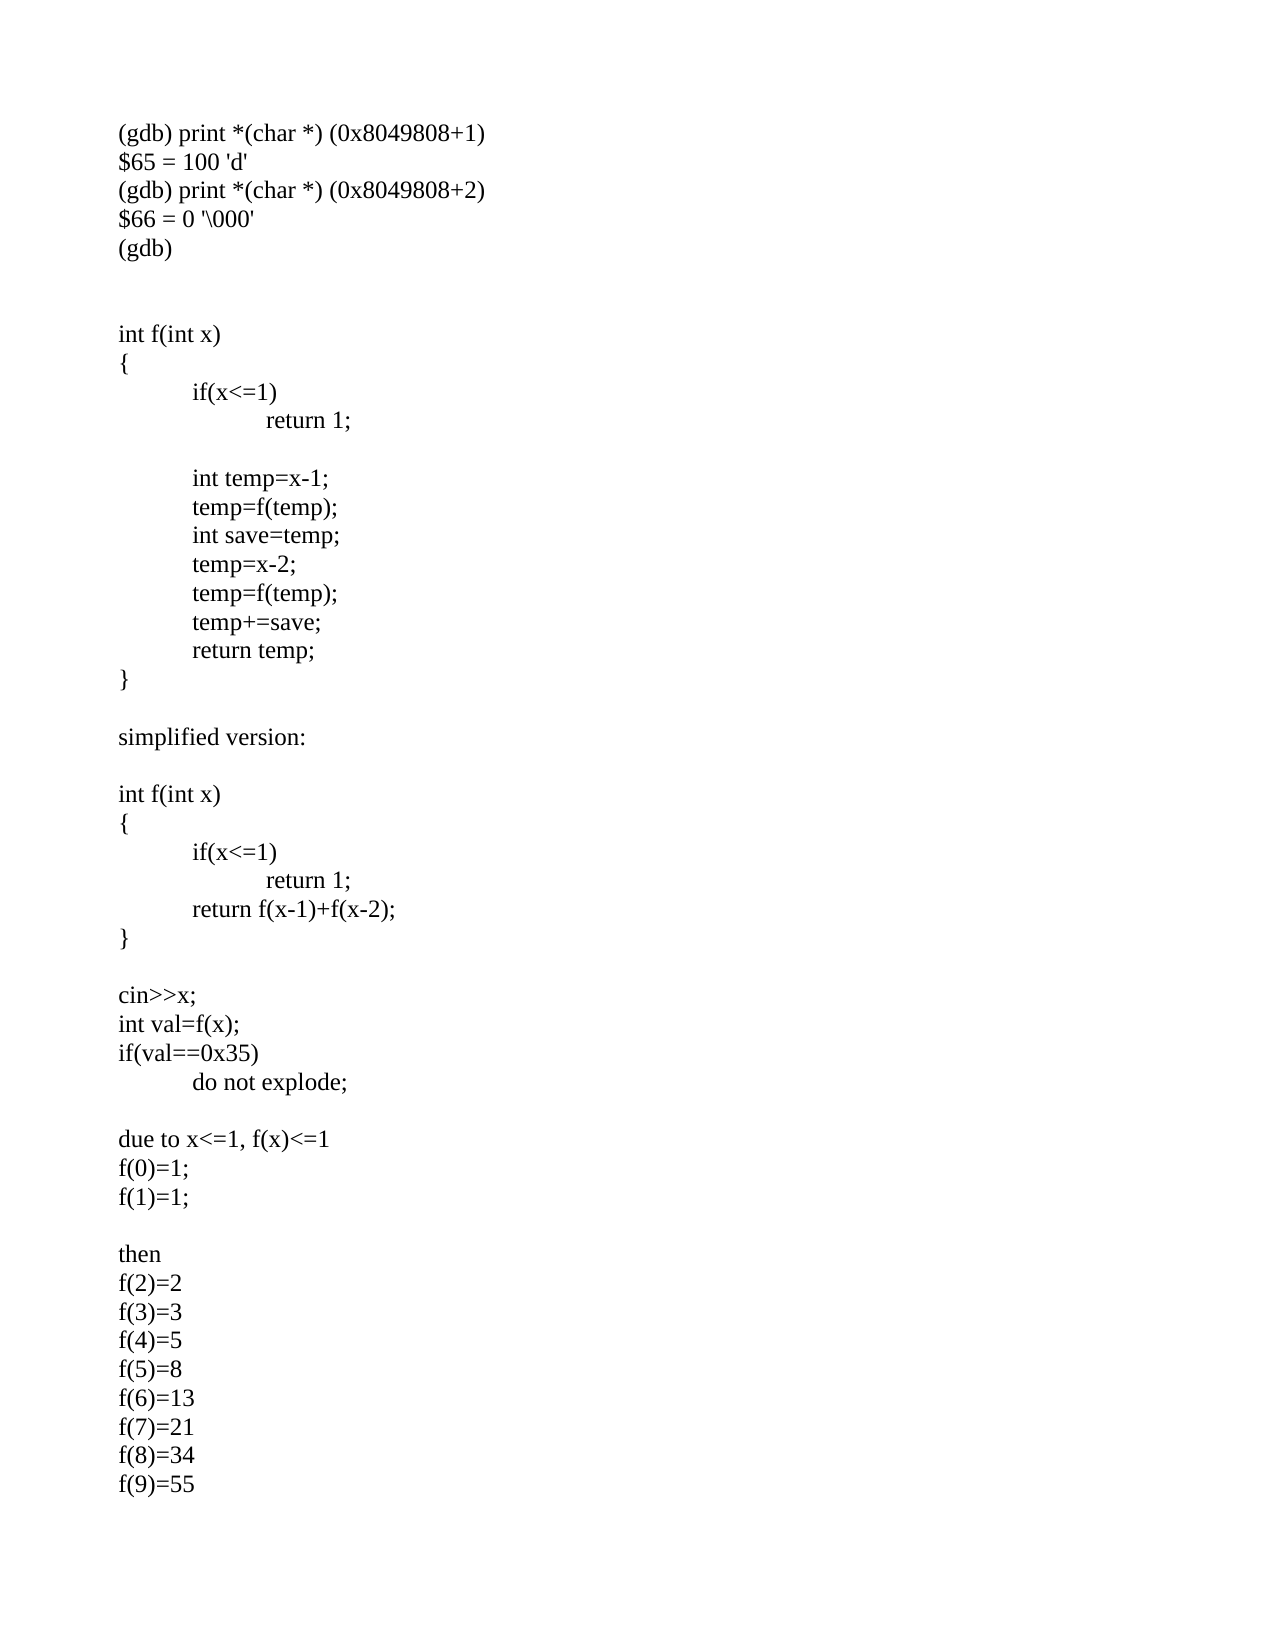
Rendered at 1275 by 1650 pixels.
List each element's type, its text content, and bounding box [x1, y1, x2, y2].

text if(x<=1) [118, 837, 1157, 866]
text f(0)=1; [118, 1153, 1157, 1182]
text temp=x-2; [118, 549, 1157, 578]
text simplified version: [118, 722, 1157, 751]
text int temp=x-1; [118, 463, 1157, 492]
text f(3)=3 [118, 1297, 1157, 1326]
text { [118, 348, 1157, 377]
text int val=f(x); [118, 1009, 1157, 1038]
text (gdb) print *(char *) (0x8049808+2) [118, 176, 1157, 204]
text if(x<=1) [118, 377, 1157, 406]
text $66 = 0 '\000' [118, 204, 1157, 233]
text cin>>x; [118, 981, 1157, 1009]
text int f(int x) [118, 319, 1157, 348]
text do not explode; [118, 1067, 1157, 1096]
text f(2)=2 [118, 1268, 1157, 1297]
text return f(x-1)+f(x-2); [118, 894, 1157, 923]
text f(6)=13 [118, 1383, 1157, 1412]
text due to x<=1, f(x)<=1 [118, 1124, 1157, 1153]
text temp=f(temp); [118, 578, 1157, 607]
text return 1; [118, 406, 1157, 434]
text (gdb) print *(char *) (0x8049808+1) [118, 118, 1157, 147]
text temp=f(temp); [118, 492, 1157, 521]
text f(5)=8 [118, 1354, 1157, 1383]
text if(val==0x35) [118, 1038, 1157, 1067]
text f(8)=34 [118, 1441, 1157, 1469]
text f(4)=5 [118, 1326, 1157, 1354]
text f(9)=55 [118, 1469, 1157, 1498]
text then [118, 1239, 1157, 1268]
text temp+=save; [118, 607, 1157, 636]
text int save=temp; [118, 521, 1157, 549]
text } [118, 664, 1157, 693]
text return 1; [118, 866, 1157, 894]
text { [118, 808, 1157, 837]
text f(7)=21 [118, 1412, 1157, 1441]
text $65 = 100 'd' [118, 147, 1157, 176]
text return temp; [118, 636, 1157, 664]
text int f(int x) [118, 779, 1157, 808]
text f(1)=1; [118, 1182, 1157, 1211]
text (gdb) [118, 233, 1157, 262]
text } [118, 923, 1157, 952]
